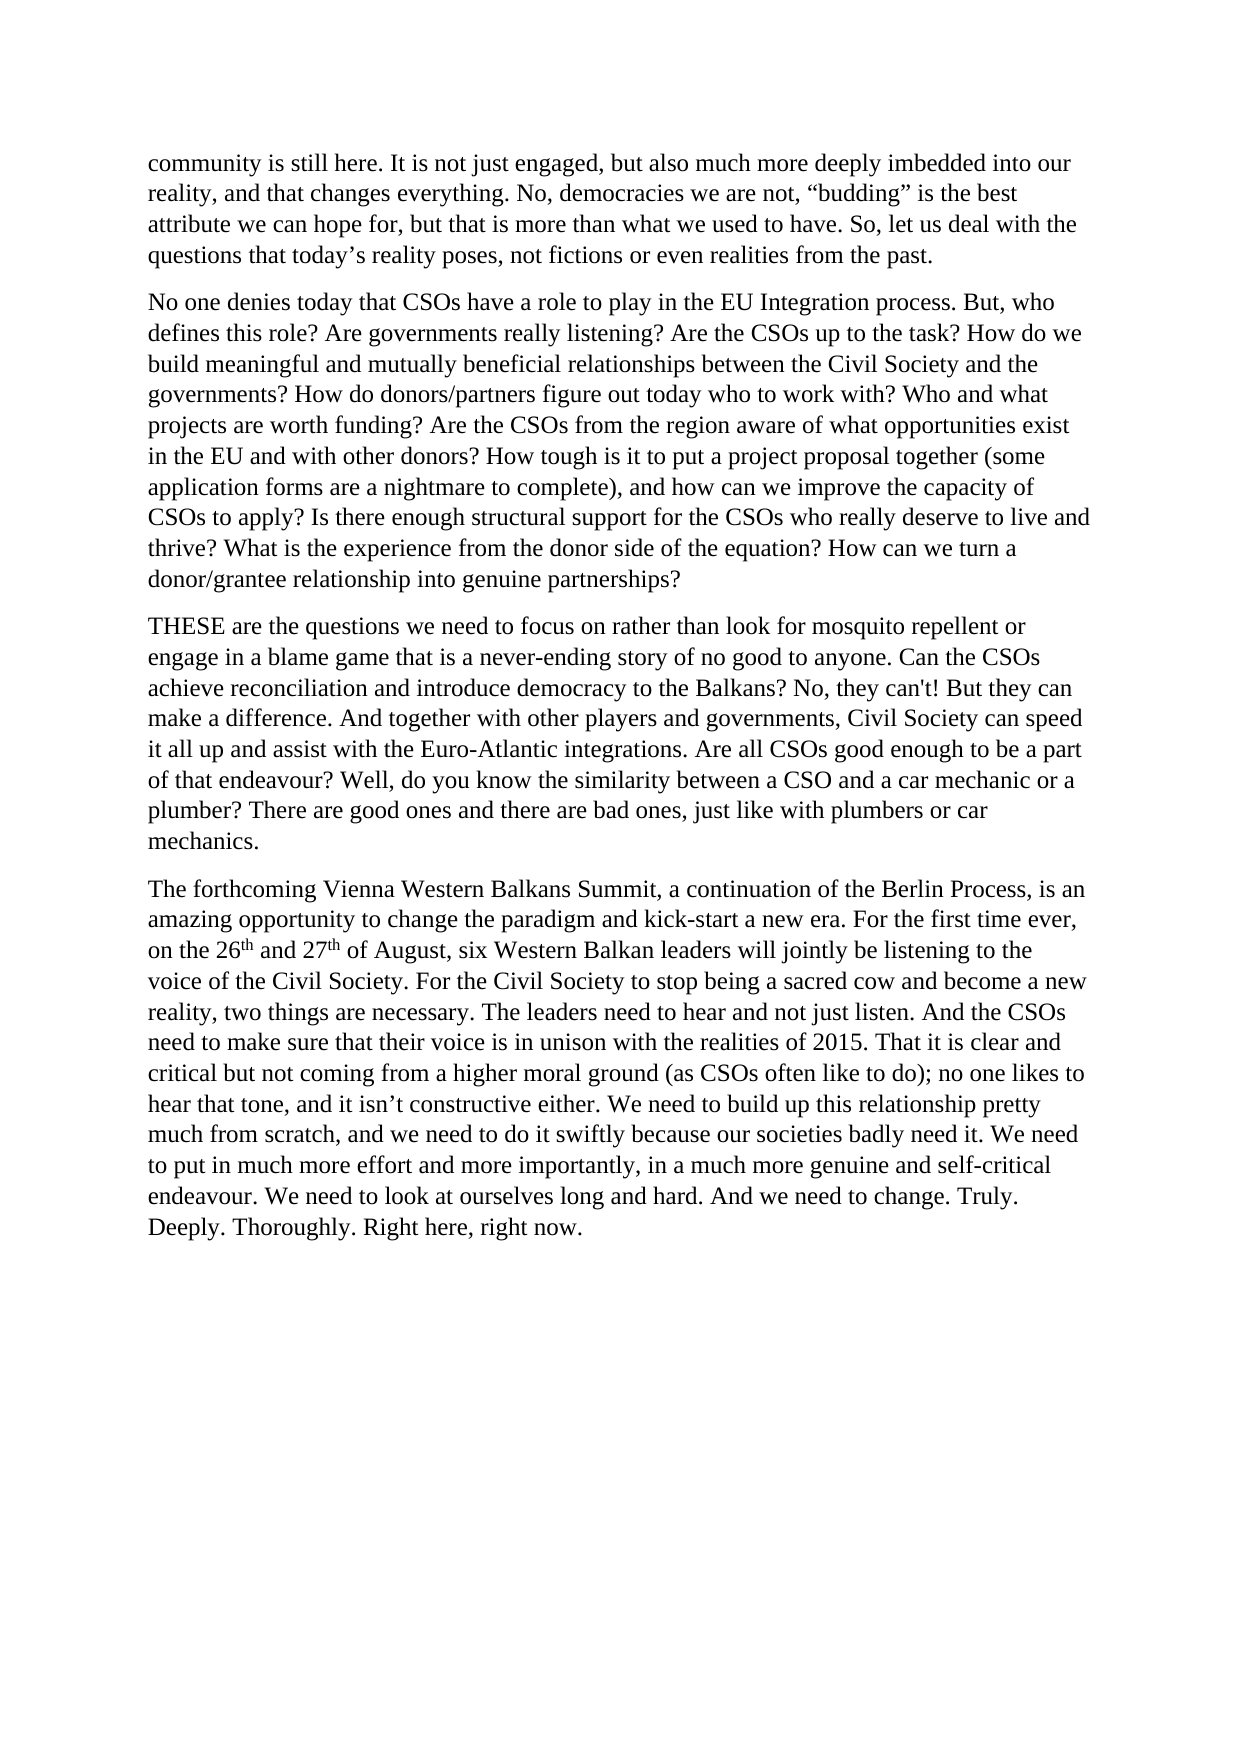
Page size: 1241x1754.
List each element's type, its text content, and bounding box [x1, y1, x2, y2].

text The forthcoming Vienna Western Balkans Summit, a continuation of the Berlin Process, is an amazing opportunity to change the paradigm and kick-start a new era. For the first time ever, on the 26th and 27th of August, six Western Balkan leaders will jointly be listening to the voice of the Civil Society. For the Civil Society to stop being a sacred cow and become a new reality, two things are necessary. The leaders need to hear and not just listen. And the CSOs need to make sure that their voice is in unison with the realities of 2015. That it is clear and critical but not coming from a higher moral ground (as CSOs often like to do); no one likes to hear that tone, and it isn’t constructive either. We need to build up this relationship pretty much from scratch, and we need to do it swiftly because our societies badly need it. We need to put in much more effort and more importantly, in a much more genuine and self-critical endeavour. We need to look at ourselves long and hard. And we need to change. Truly. Deeply. Thoroughly. Right here, right now. [148, 874, 1093, 1240]
text community is still here. It is not just engaged, but also much more deeply imbedded into our reality, and that changes everything. No, democracies we are not, “budding” is the best attribute we can hope for, but that is more than what we used to have. So, let us deal with the questions that today’s reality poses, not fictions or even realities from the past. [148, 148, 1093, 268]
text THESE are the questions we need to focus on rather than look for mosquito repellent or engage in a blame game that is a never-ending story of no good to anyone. Can the CSOs achieve reconciliation and introduce democracy to the Balkans? No, they can't! But they can make a difference. And together with other players and governments, Civil Society can speed it all up and assist with the Euro-Atlantic integrations. Are all CSOs good enough to be a part of that endeavour? Well, do you know the similarity between a CSO and a car mechanic or a plumber? There are good ones and there are bad ones, just like with plumbers or car mechanics. [148, 611, 1093, 855]
text No one denies today that CSOs have a role to play in the EU Integration process. But, who defines this role? Are governments really listening? Are the CSOs up to the task? How do we build meaningful and mutually beneficial relationships between the Civil Society and the governments? How do donors/partners figure out today who to work with? Who and what projects are worth funding? Are the CSOs from the region aware of what opportunities exist in the EU and with other donors? How tough is it to put a project proposal together (some application forms are a nightmare to complete), and how can we improve the capacity of CSOs to apply? Is there enough structural support for the CSOs who really deserve to live and thrive? What is the experience from the donor side of the equation? How can we turn a donor/grantee relationship into genuine partnerships? [148, 287, 1093, 592]
